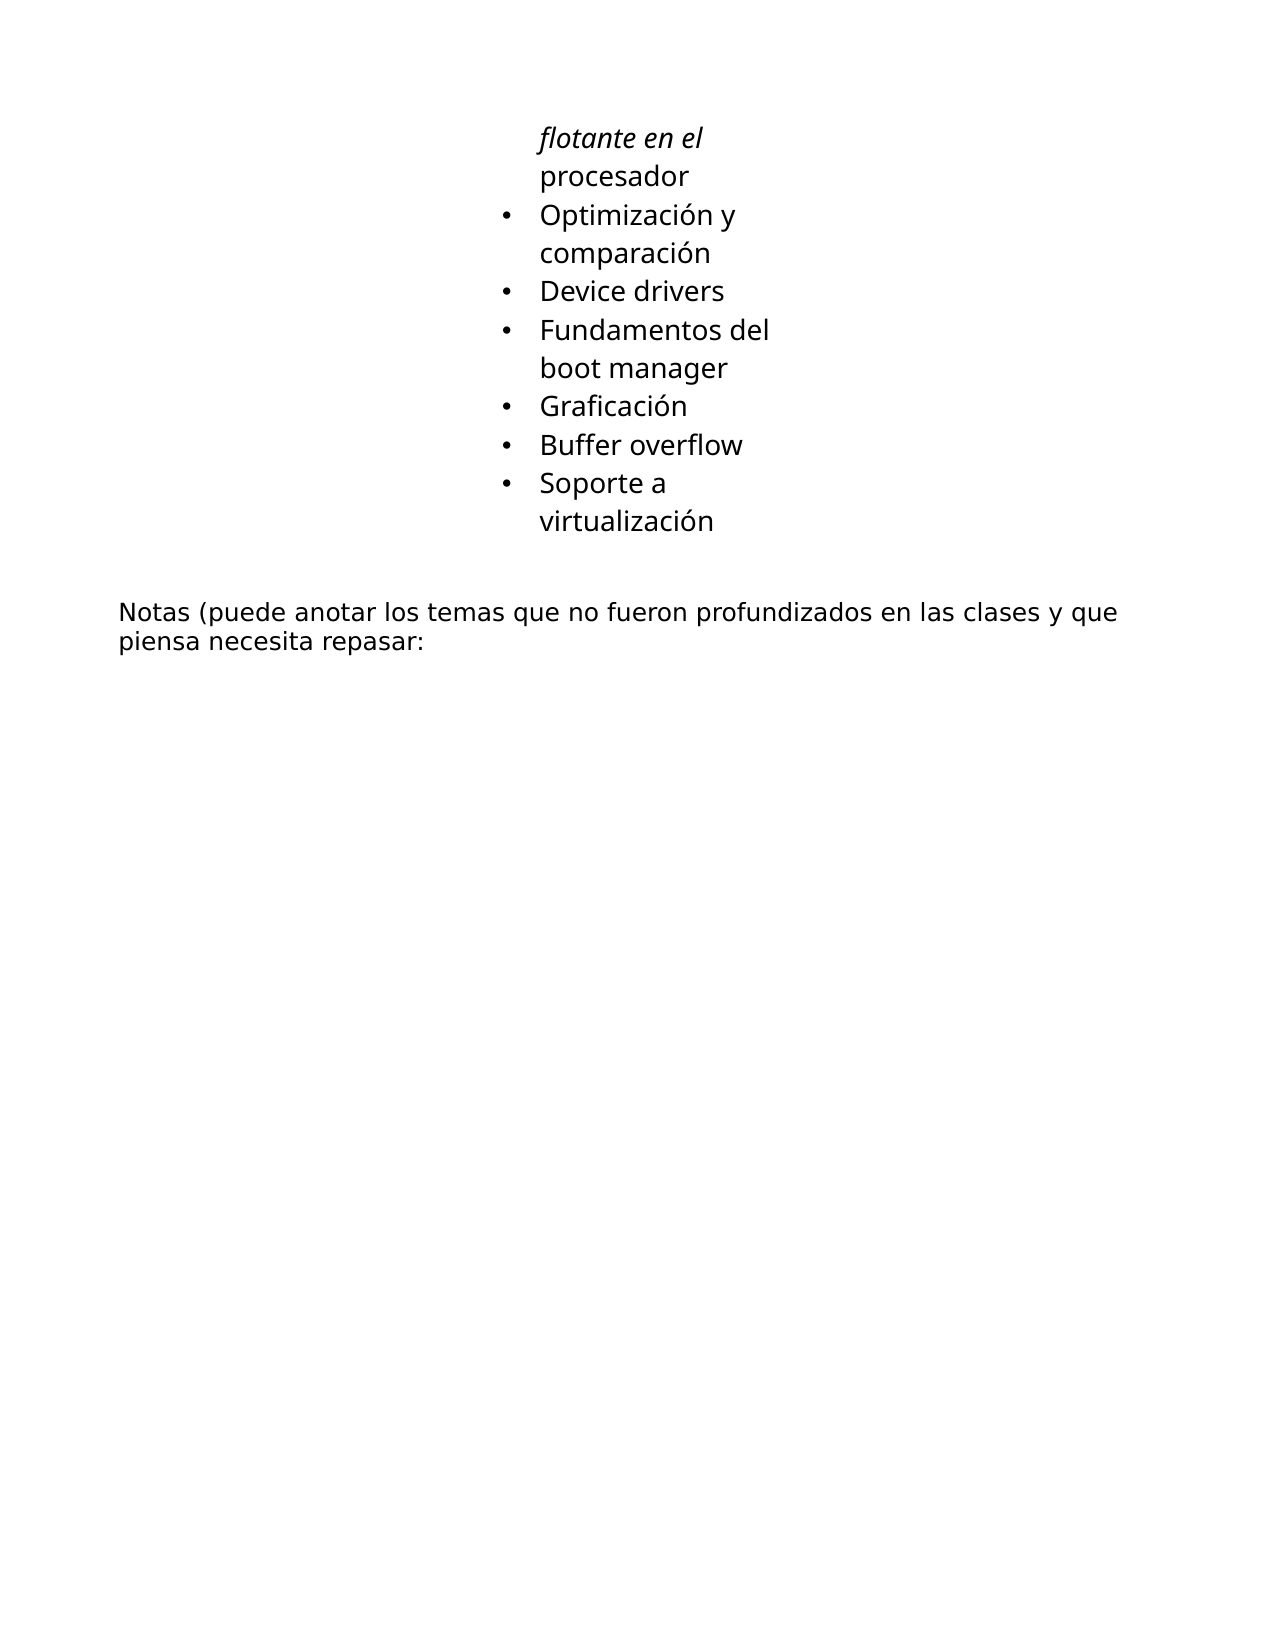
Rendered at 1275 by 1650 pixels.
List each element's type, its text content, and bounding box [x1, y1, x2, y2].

table_cell Coprocesador matemático y punto flotante en el procesador Optimización y comparación Device drivers Fundamentos del boot manager Graficación Buffer overflow Soporte a virtualización [464, 118, 811, 540]
text Notas (puede anotar los temas que no fueron profundizados en las clases y que piensa necesita repasar: [118, 598, 1157, 656]
table_cell [118, 118, 464, 540]
table_cell [811, 118, 1157, 540]
